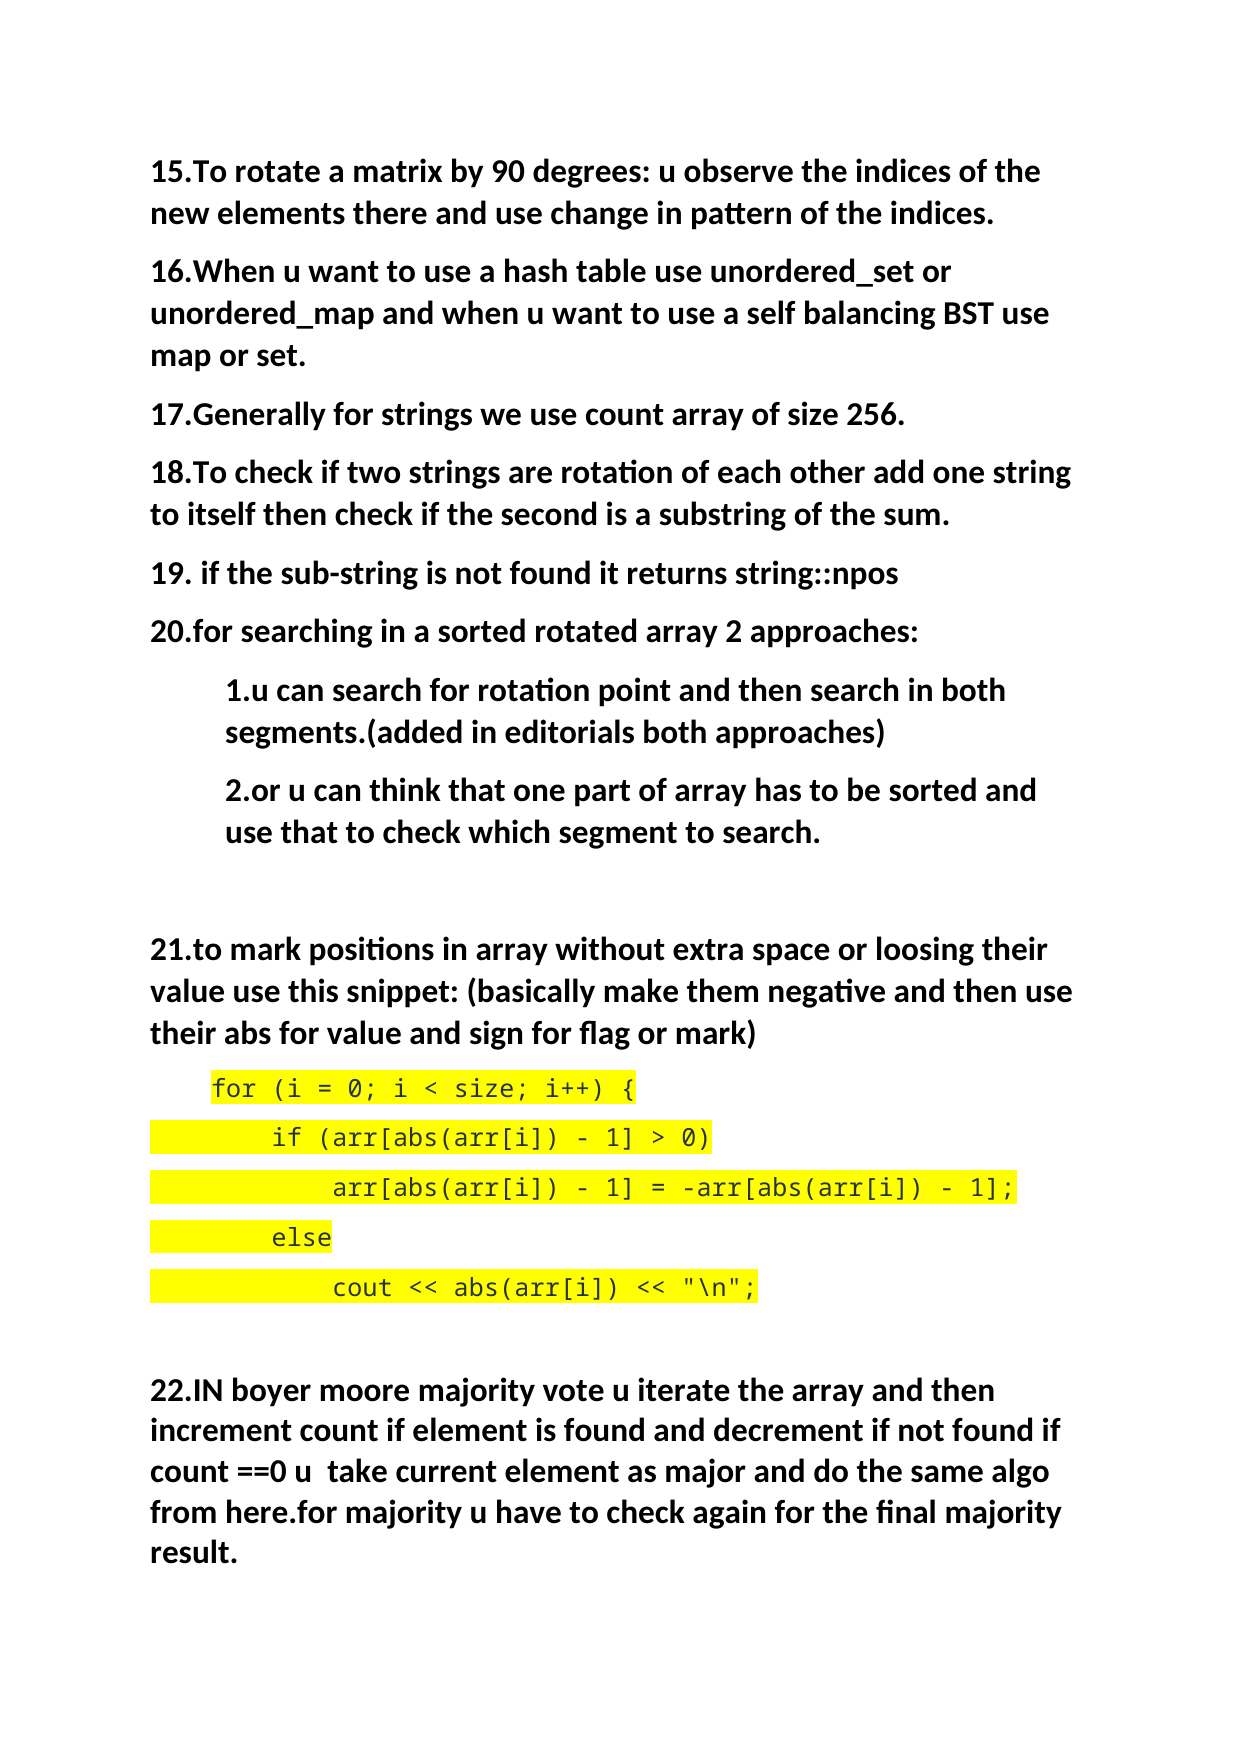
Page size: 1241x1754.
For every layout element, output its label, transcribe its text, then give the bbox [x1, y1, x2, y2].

text 1.u can search for rotation point and then search in both segments.(added in editorials both approaches) [225, 669, 1090, 751]
text if (arr[abs(arr[i]) - 1] > 0) [150, 1120, 1090, 1154]
text else [150, 1219, 1090, 1253]
text 19. if the sub-string is not found it returns string::npos [150, 552, 1090, 592]
text 18.To check if two strings are rotation of each other add one string to itself then check if the second is a substring of the sum. [150, 451, 1090, 534]
text 17.Generally for strings we use count array of size 256. [150, 393, 1090, 433]
text arr[abs(arr[i]) - 1] = -arr[abs(arr[i]) - 1]; [150, 1170, 1090, 1204]
text for (i = 0; i < size; i++) { [150, 1070, 1090, 1104]
text 20.for searching in a sorted rotated array 2 approaches: [150, 610, 1090, 651]
text 2.or u can think that one part of array has to be sorted and use that to check which segment to search. [225, 769, 1090, 852]
text cout << abs(arr[i]) << "\n"; [150, 1269, 1090, 1303]
text 15.To rotate a matrix by 90 degrees: u observe the indices of the new elements there and use change in pattern of the indices. [150, 150, 1090, 233]
text 16.When u want to use a hash table use unordered_set or unordered_map and when u want to use a self balancing BST use map or set. [150, 250, 1090, 375]
text 22.IN boyer moore majority vote u iterate the array and then increment count if element is found and decrement if not found if count ==0 u take current element as major and do the same algo from here.for majority u have to check again for the final majority result. [150, 1368, 1090, 1572]
text 21.to mark positions in array without extra space or loosing their value use this snippet: (basically make them negative and then use their abs for value and sign for flag or mark) [150, 928, 1090, 1053]
